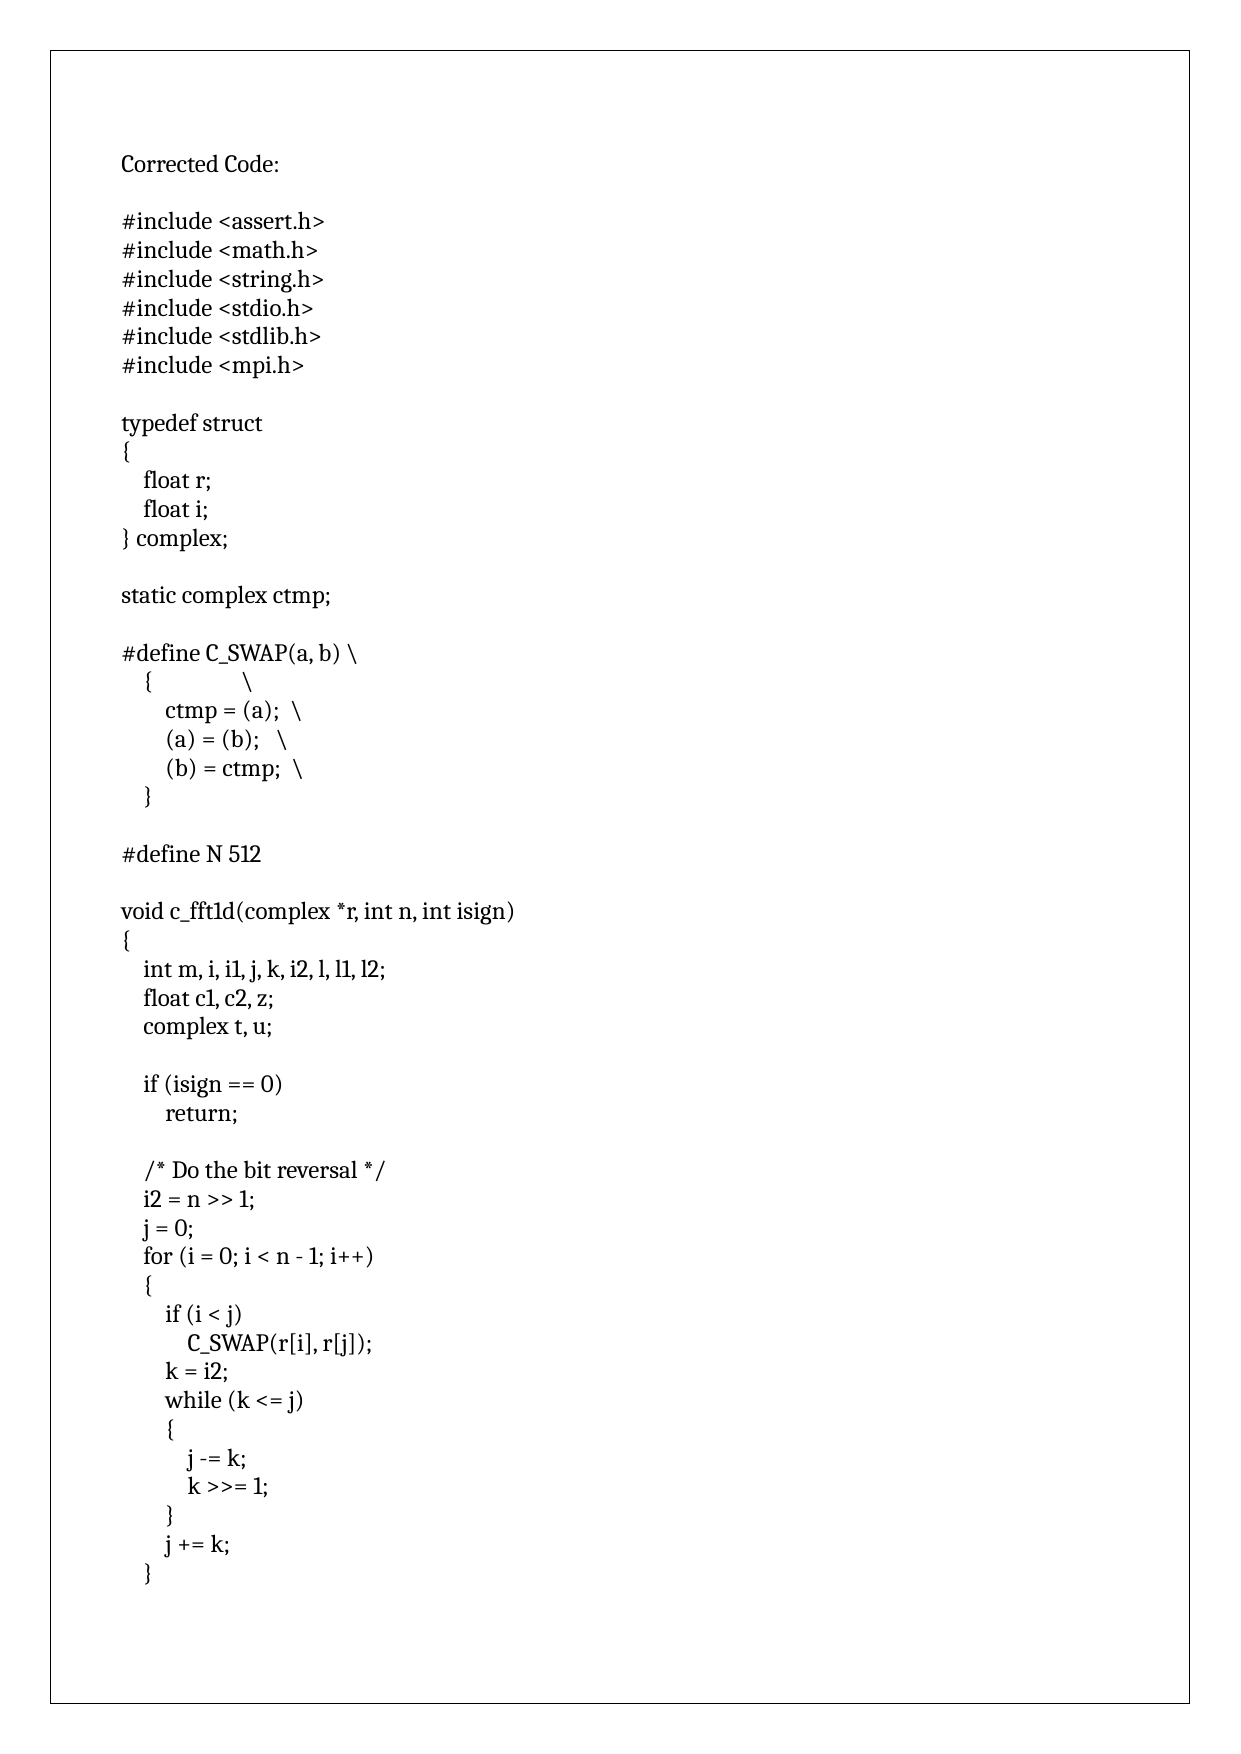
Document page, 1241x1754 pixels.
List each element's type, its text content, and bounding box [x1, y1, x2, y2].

text } complex; [121, 523, 1119, 552]
text static complex ctmp; [121, 581, 1119, 610]
text #define N 512 [121, 840, 1119, 868]
text { [121, 437, 1119, 466]
text } [121, 1558, 1119, 1587]
text { [121, 1415, 1119, 1443]
text if (i < j) [121, 1300, 1119, 1328]
text j += k; [121, 1530, 1119, 1558]
text for (i = 0; i < n - 1; i++) [121, 1242, 1119, 1271]
text typedef struct [121, 408, 1119, 437]
text while (k <= j) [121, 1386, 1119, 1415]
text /* Do the bit reversal */ [121, 1156, 1119, 1185]
text { [121, 1271, 1119, 1300]
text complex t, u; [121, 1012, 1119, 1041]
text k >>= 1; [121, 1472, 1119, 1501]
text ctmp = (a); \ [121, 696, 1119, 725]
text #include <string.h> [121, 265, 1119, 293]
text (b) = ctmp; \ [121, 753, 1119, 782]
text { [121, 926, 1119, 955]
text #include <assert.h> [121, 207, 1119, 236]
text #include <stdio.h> [121, 293, 1119, 322]
text #include <mpi.h> [121, 351, 1119, 380]
text j = 0; [121, 1213, 1119, 1242]
text Corrected Code: [121, 150, 1119, 178]
text j -= k; [121, 1443, 1119, 1472]
text if (isign == 0) [121, 1070, 1119, 1098]
text return; [121, 1098, 1119, 1127]
text float c1, c2, z; [121, 983, 1119, 1012]
text k = i2; [121, 1357, 1119, 1386]
text void c_fft1d(complex *r, int n, int isign) [121, 897, 1119, 926]
text } [121, 782, 1119, 811]
text i2 = n >> 1; [121, 1185, 1119, 1213]
text } [121, 1501, 1119, 1530]
text C_SWAP(r[i], r[j]); [121, 1328, 1119, 1357]
text { \ [121, 667, 1119, 696]
text float i; [121, 495, 1119, 523]
text (a) = (b); \ [121, 725, 1119, 753]
text #define C_SWAP(a, b) \ [121, 638, 1119, 667]
text #include <stdlib.h> [121, 322, 1119, 351]
text int m, i, i1, j, k, i2, l, l1, l2; [121, 955, 1119, 983]
text float r; [121, 466, 1119, 495]
text #include <math.h> [121, 236, 1119, 265]
